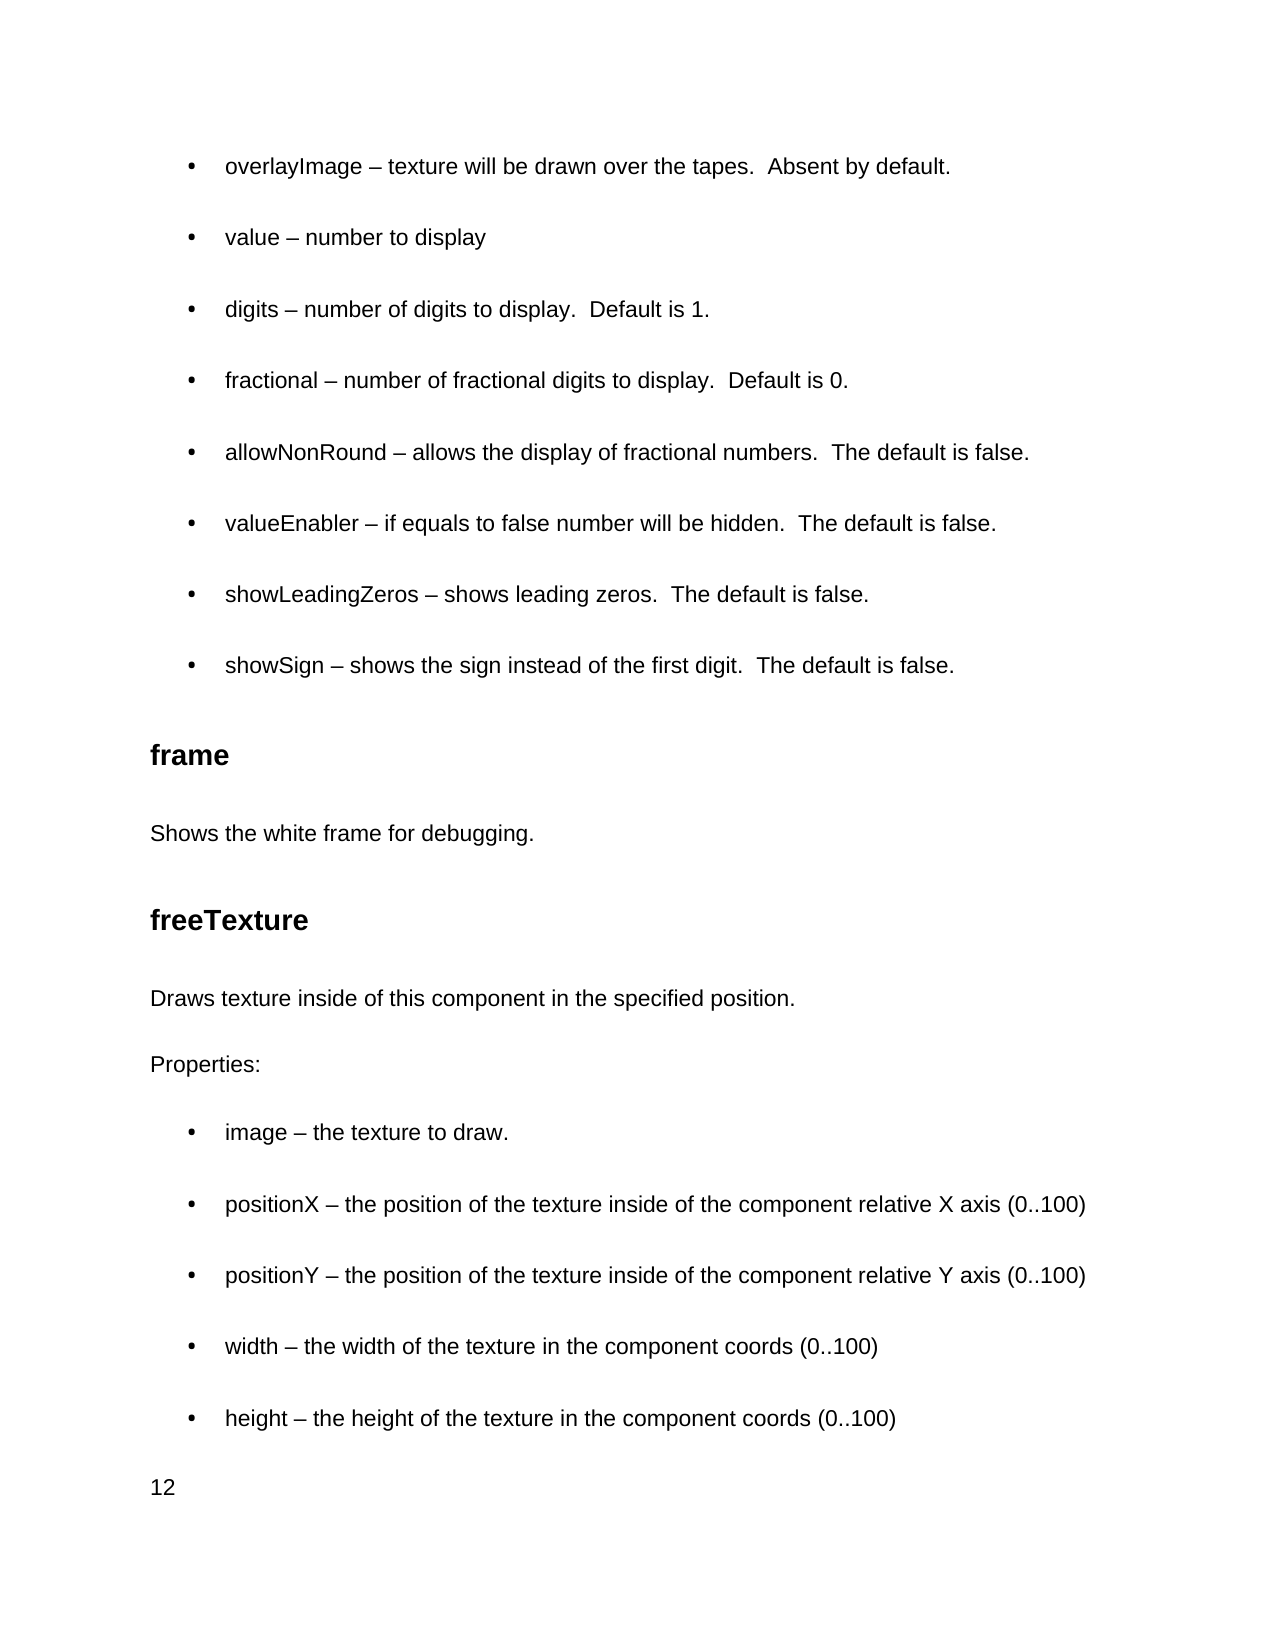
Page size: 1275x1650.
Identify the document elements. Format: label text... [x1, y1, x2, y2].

subtitle frame [150, 738, 1125, 771]
subtitle freeTexture [150, 903, 1125, 936]
list showLeadingZeros – shows leading zeros. The default is false. [187, 578, 1125, 609]
list value – number to display [187, 221, 1125, 253]
list height – the height of the texture in the component coords (0..100) [187, 1402, 1125, 1433]
list positionY – the position of the texture inside of the component relative Y axis (0..100) [187, 1259, 1125, 1290]
list valueEnabler – if equals to false number will be hidden. The default is false. [187, 507, 1125, 538]
list showSign – shows the sign instead of the first digit. The default is false. [187, 649, 1125, 681]
list digits – number of digits to display. Default is 1. [187, 293, 1125, 324]
list image – the texture to draw. [187, 1116, 1125, 1147]
text Properties: [150, 1051, 1125, 1077]
list fractional – number of fractional digits to display. Default is 0. [187, 364, 1125, 395]
list width – the width of the texture in the component coords (0..100) [187, 1330, 1125, 1362]
list allowNonRound – allows the display of fractional numbers. The default is false. [187, 435, 1125, 467]
text Shows the white frame for debugging. [150, 820, 1125, 846]
text Draws texture inside of this component in the specified position. [150, 985, 1125, 1011]
list positionX – the position of the texture inside of the component relative X axis (0..100) [187, 1188, 1125, 1219]
list overlayImage – texture will be drawn over the tapes. Absent by default. [187, 150, 1125, 181]
